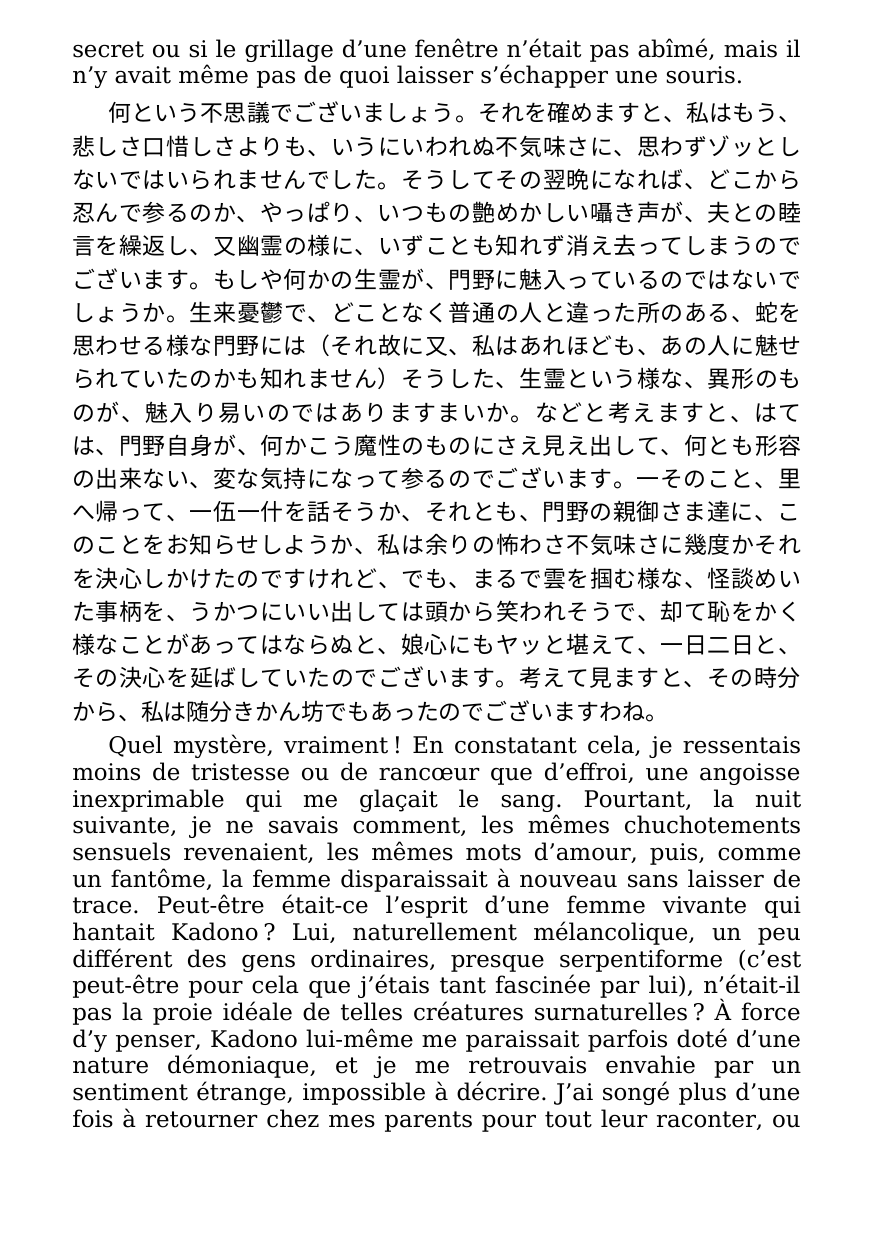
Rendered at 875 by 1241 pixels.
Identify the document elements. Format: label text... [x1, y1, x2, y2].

text 何という不思議でございましょう。それを確めますと、私はもう、悲しさ口惜しさよりも、いうにいわれぬ不気味さに、思わずゾッとしないではいられませんでした。そうしてその翌晩になれば、どこから忍んで参るのか、やっぱり、いつもの艶めかしい囁き声が、夫との睦言を繰返し、又幽霊の様に、いずことも知れず消え去ってしまうのでございます。もしや何かの生霊が、門野に魅入っているのではないでしょうか。生来憂鬱で、どことなく普通の人と違った所のある、蛇を思わせる様な門野には（それ故に又、私はあれほども、あの人に魅せられていたのかも知れません）そうした、生霊という様な、異形のものが、魅入り易いのではありますまいか。などと考えますと、はては、門野自身が、何かこう魔性のものにさえ見え出して、何とも形容の出来ない、変な気持になって参るのでございます。一そのこと、里へ帰って、一伍一什を話そうか、それとも、門野の親御さま達に、このことをお知らせしようか、私は余りの怖わさ不気味さに幾度かそれを決心しかけたのですけれど、でも、まるで雲を掴む様な、怪談めいた事柄を、うかつにいい出しては頭から笑われそうで、却て恥をかく様なことがあってはならぬと、娘心にもヤッと堪えて、一日二日と、その決心を延ばしていたのでございます。考えて見ますと、その時分から、私は随分きかん坊でもあったのでございますわね。 [72, 95, 802, 727]
text secret ou si le grillage d’une fenêtre n’était pas abîmé, mais il n’y avait même pas de quoi laisser s’échapper une souris. [72, 36, 802, 89]
text Quel mystère, vraiment ! En constatant cela, je ressentais moins de tristesse ou de rancœur que d’effroi, une angoisse inexprimable qui me glaçait le sang. Pourtant, la nuit suivante, je ne savais comment, les mêmes chuchotements sensuels revenaient, les mêmes mots d’amour, puis, comme un fantôme, la femme disparaissait à nouveau sans laisser de trace. Peut-être était-ce l’esprit d’une femme vivante qui hantait Kadono ? Lui, naturellement mélancolique, un peu différent des gens ordinaires, presque serpentiforme (c’est peut-être pour cela que j’étais tant fascinée par lui), n’était-il pas la proie idéale de telles créatures surnaturelles ? À force d’y penser, Kadono lui-même me paraissait parfois doté d’une nature démoniaque, et je me retrouvais envahie par un sentiment étrange, impossible à décrire. J’ai songé plus d’une fois à retourner chez mes parents pour tout leur raconter, ou [72, 733, 802, 1133]
